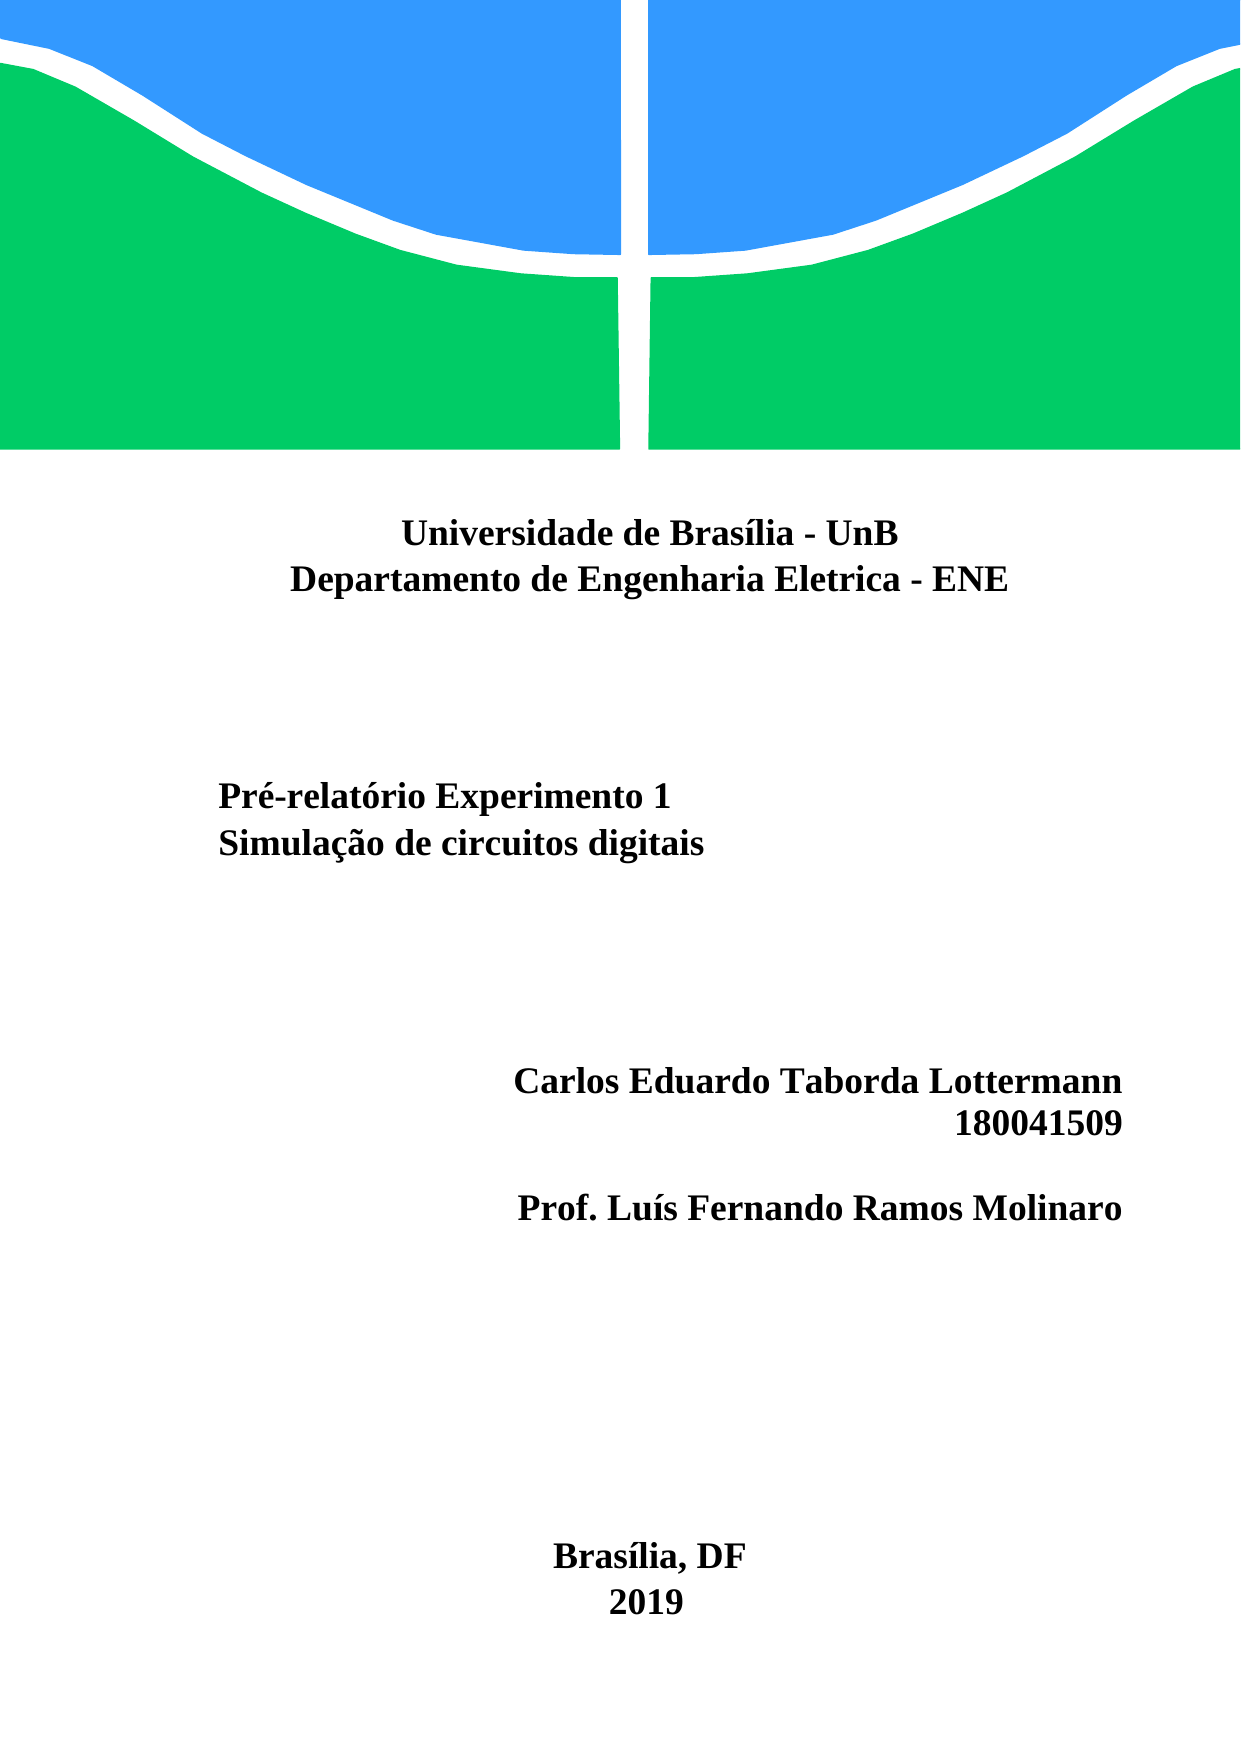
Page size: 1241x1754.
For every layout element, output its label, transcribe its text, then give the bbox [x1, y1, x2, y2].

text Carlos Eduardo Taborda Lottermann [177, 1059, 1122, 1102]
text Simulação de circuitos digitais [218, 821, 1129, 864]
text Prof. Luís Fernando Ramos Molinaro [293, 1186, 1122, 1229]
text Universidade de Brasília - UnB [177, 510, 1122, 553]
text 2019 [177, 1579, 1129, 1623]
text Brasília, DF [177, 1533, 1122, 1576]
text Pré-relatório Experimento 1 [218, 774, 1129, 817]
text 180041509 [293, 1102, 1122, 1144]
text Departamento de Engenharia Eletrica - ENE [177, 556, 1122, 599]
